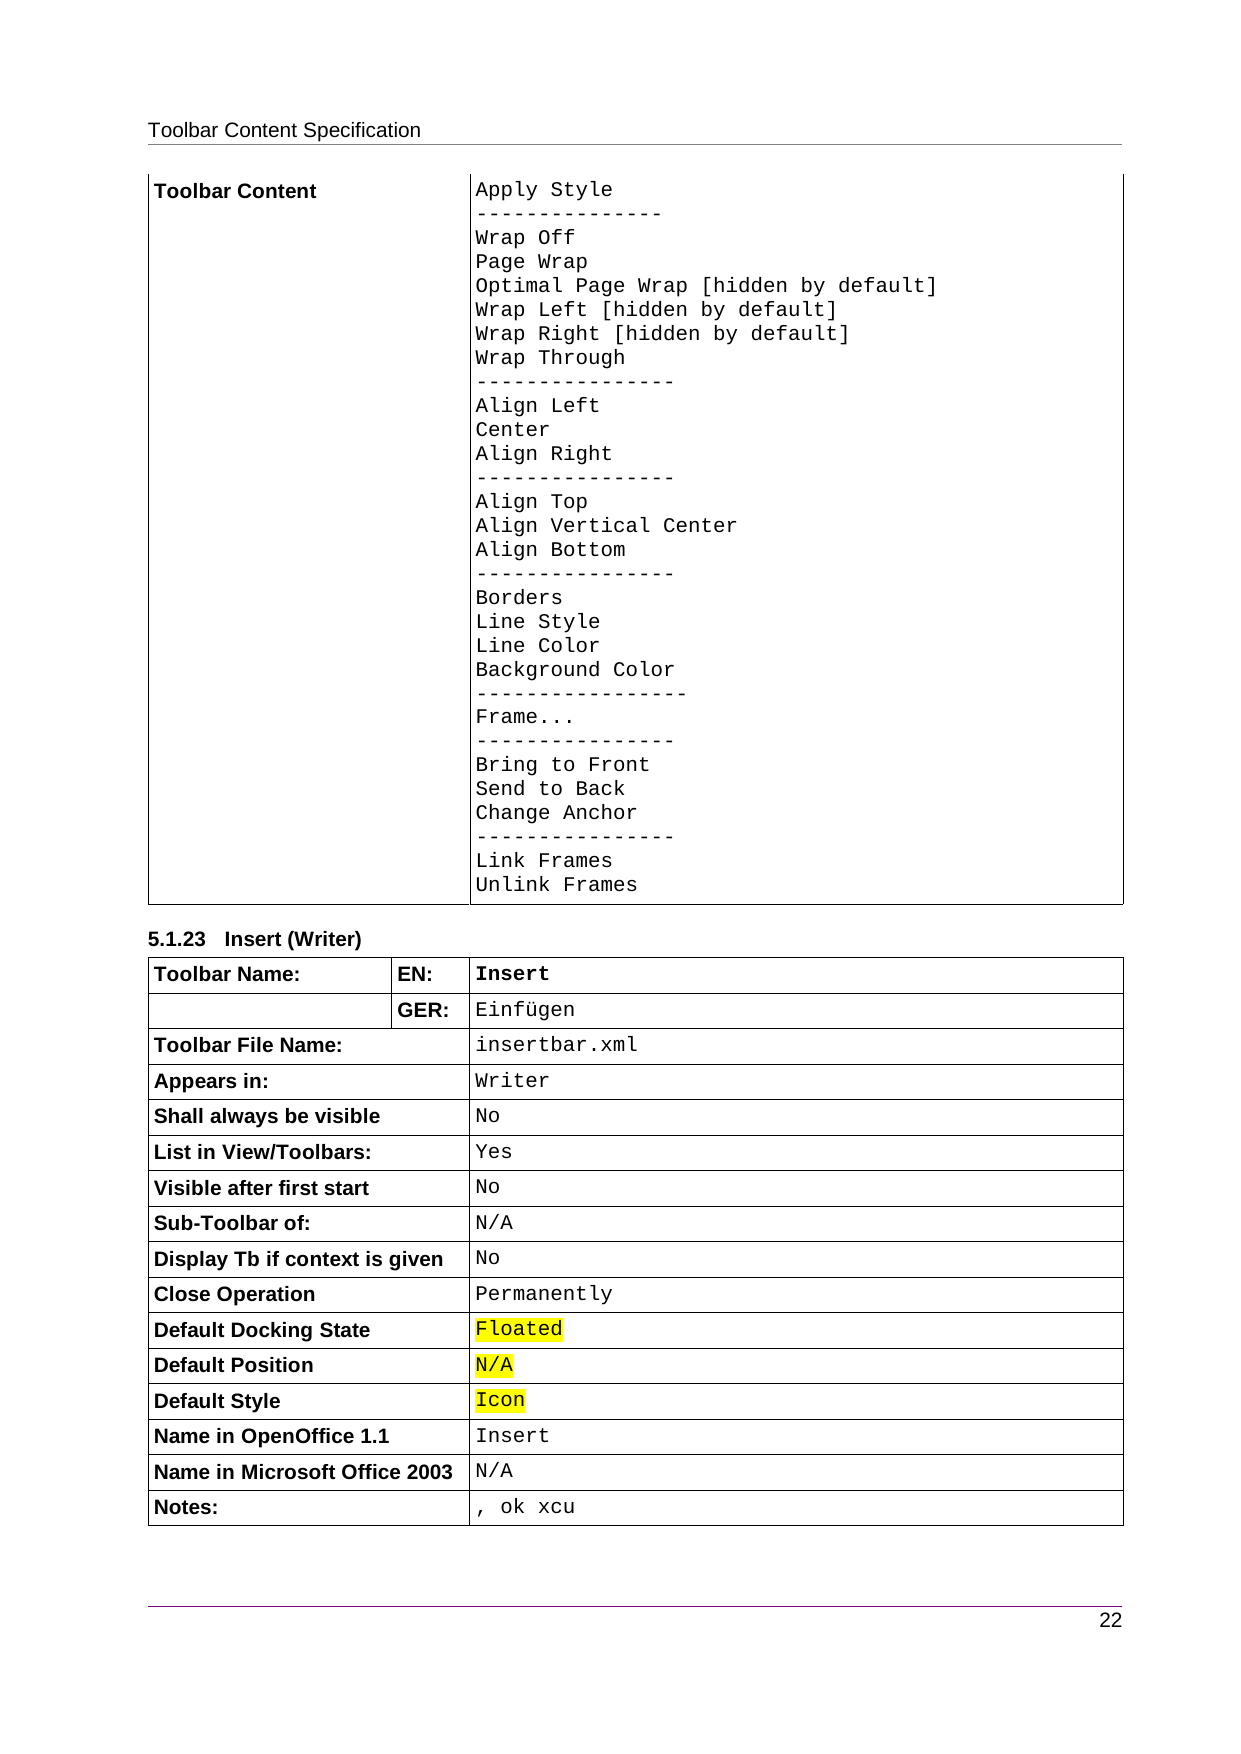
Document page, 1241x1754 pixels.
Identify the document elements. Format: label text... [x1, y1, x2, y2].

table_cell No [470, 1242, 1123, 1277]
table_cell Toolbar Content [149, 174, 469, 904]
table_cell , ok xcu [470, 1491, 1123, 1525]
table_cell Appears in: [149, 1065, 469, 1099]
table_cell Toolbar File Name: [149, 1029, 469, 1064]
table_cell Permanently [470, 1278, 1123, 1312]
table_cell Visible after first start [149, 1171, 469, 1206]
table_cell [149, 994, 391, 1028]
subtitle Insert (Writer) [148, 928, 1122, 951]
table_header Insert [470, 958, 1123, 993]
table_cell Floated [470, 1313, 1123, 1348]
table_cell Display Tb if context is given [149, 1242, 469, 1277]
table_cell Apply Style --------------- Wrap Off Page Wrap Optimal Page Wrap [hidden by default] Wrap Left [hidden by default] Wrap Right [hidden by default] Wrap Through ---------------- Align Left Center Align Right ---------------- Align Top Align Vertical Center Align Bottom ---------------- Borders Line Style Line Color Background Color ----------------- Frame... ---------------- Bring to Front Send to Back Change Anchor ---------------- Link Frames Unlink Frames [471, 174, 1123, 904]
table_cell N/A [470, 1455, 1123, 1490]
table_cell Yes [470, 1136, 1123, 1170]
table_cell N/A [470, 1207, 1123, 1241]
table_cell Name in Microsoft Office 2003 [149, 1455, 469, 1490]
table_cell Notes: [149, 1491, 469, 1525]
table_cell Name in OpenOffice 1.1 [149, 1420, 469, 1454]
table_cell Default Style [149, 1384, 469, 1419]
table_cell Writer [470, 1065, 1123, 1099]
table_cell Default Position [149, 1349, 469, 1383]
table_header Toolbar Name: [149, 958, 391, 993]
table_cell Close Operation [149, 1278, 469, 1312]
table_cell Icon [470, 1384, 1123, 1419]
table_cell Sub-Toolbar of: [149, 1207, 469, 1241]
table_cell List in View/Toolbars: [149, 1136, 469, 1170]
table_cell insertbar.xml [470, 1029, 1123, 1064]
table_cell GER: [392, 994, 469, 1028]
table_cell N/A [470, 1349, 1123, 1383]
table_cell Einfügen [470, 994, 1123, 1028]
table_cell Insert [470, 1420, 1123, 1454]
table_header EN: [392, 958, 469, 993]
table_cell Shall always be visible [149, 1100, 469, 1135]
table_cell Default Docking State [149, 1313, 469, 1348]
table_cell No [470, 1100, 1123, 1135]
table_cell No [470, 1171, 1123, 1206]
